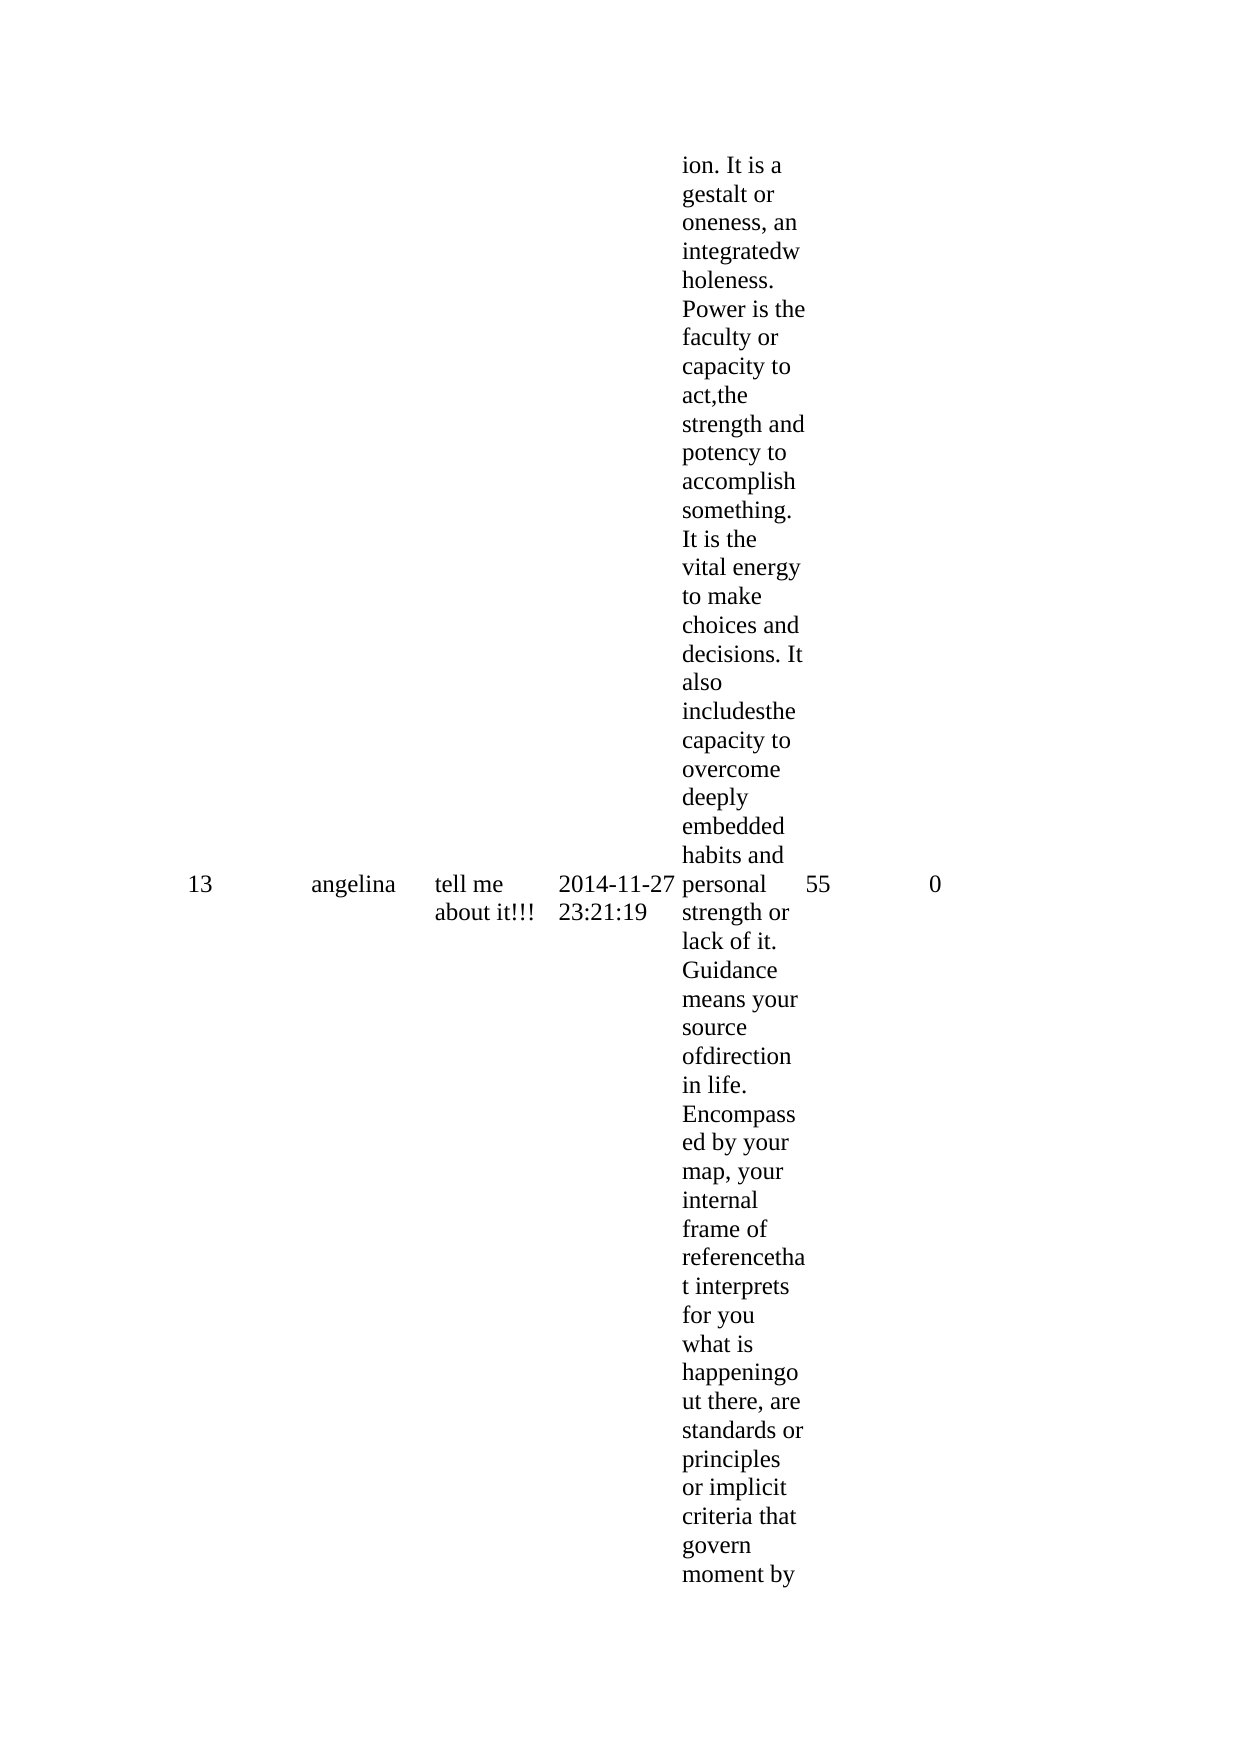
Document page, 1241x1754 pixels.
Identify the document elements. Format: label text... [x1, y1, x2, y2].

table_cell [929, 150, 1053, 869]
table_cell [435, 150, 558, 869]
table_cell [805, 150, 929, 869]
table_cell ion. It is a gestalt or oneness, an integratedwholeness. Power is the faculty or capacity to act,the strength and potency to accomplish something. It is the vital energy to make choices and decisions. It also includesthe capacity to overcome deeply embedded habits and [682, 150, 805, 869]
table_cell 2014-11-27 23:21:19 [558, 869, 682, 1587]
table_cell 55 [805, 869, 929, 1587]
table_cell [188, 150, 311, 869]
table_cell angelina [311, 869, 434, 1587]
table_cell 0 [929, 869, 1053, 1587]
table_cell tell me about it!!! [435, 869, 558, 1587]
table_cell [311, 150, 434, 869]
table_cell personal strength or lack of it. Guidance means your source ofdirection in life. Encompassed by your map, your internal frame of referencethat interprets for you what is happeningout there, are standards or principles or implicit criteria that govern moment by [682, 869, 805, 1587]
table_cell 13 [188, 869, 311, 1587]
table_cell [558, 150, 682, 869]
